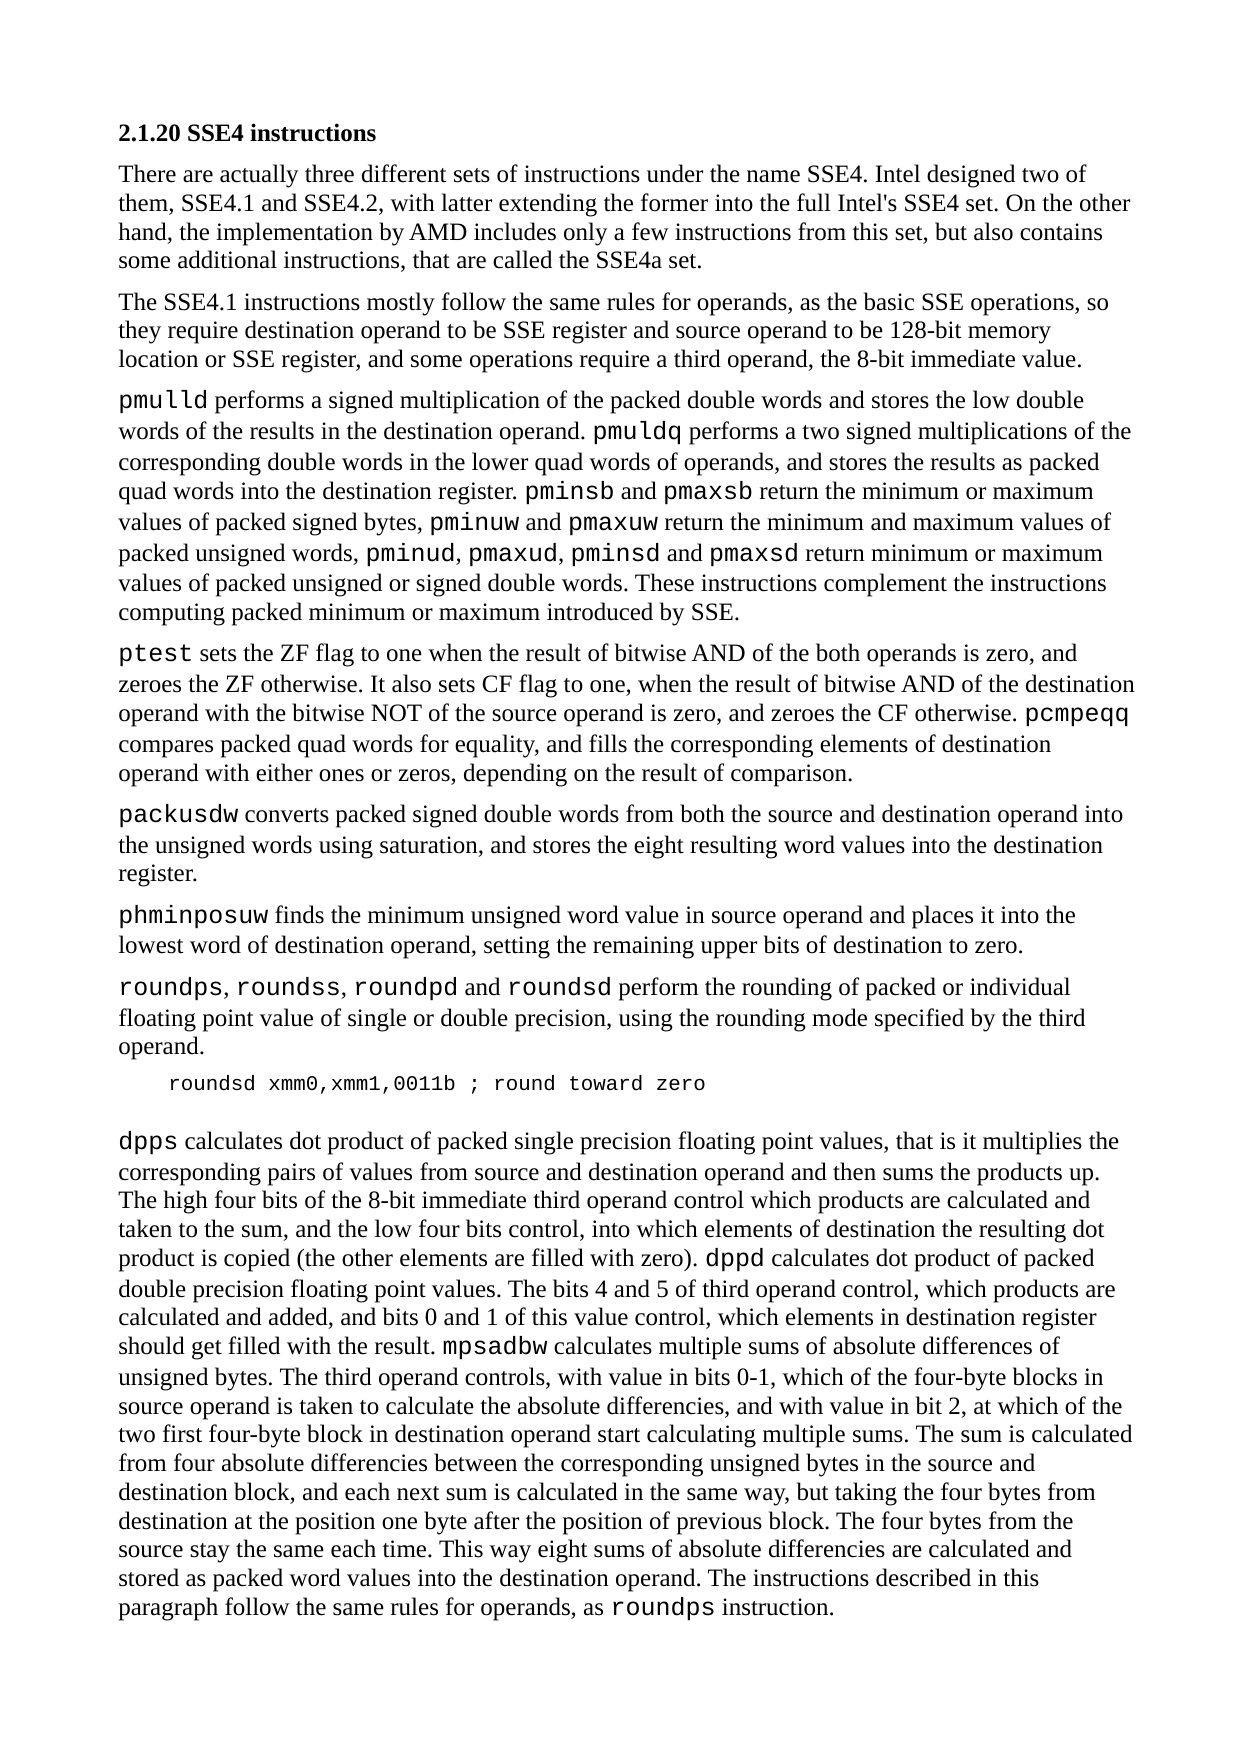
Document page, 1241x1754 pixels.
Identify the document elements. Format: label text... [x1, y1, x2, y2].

text roundps, roundss, roundpd and roundsd perform the rounding of packed or individual floating point value of single or double precision, using the rounding mode specified by the third operand. [118, 972, 1137, 1060]
subtitle 2.1.20 SSE4 instructions [118, 118, 1137, 147]
text dpps calculates dot product of packed single precision floating point values, that is it multiplies the corresponding pairs of values from source and destination operand and then sums the products up. The high four bits of the 8-bit immediate third operand control which products are calculated and taken to the sum, and the low four bits control, into which elements of destination the resulting dot product is copied (the other elements are filled with zero). dppd calculates dot product of packed double precision floating point values. The bits 4 and 5 of third operand control, which products are calculated and added, and bits 0 and 1 of this value control, which elements in destination register should get filled with the result. mpsadbw calculates multiple sums of absolute differences of unsigned bytes. The third operand controls, with value in bits 0-1, which of the four-byte blocks in source operand is taken to calculate the absolute differencies, and with value in bit 2, at which of the two first four-byte block in destination operand start calculating multiple sums. The sum is calculated from four absolute differencies between the corresponding unsigned bytes in the source and destination block, and each next sum is calculated in the same way, but taking the four bytes from destination at the position one byte after the position of previous block. The four bytes from the source stay the same each time. This way eight sums of absolute differencies are calculated and stored as packed word values into the destination operand. The instructions described in this paragraph follow the same rules for operands, as roundps instruction. [118, 1126, 1137, 1623]
text ptest sets the ZF flag to one when the result of bitwise AND of the both operands is zero, and zeroes the ZF otherwise. It also sets CF flag to one, when the result of bitwise AND of the destination operand with the bitwise NOT of the source operand is zero, and zeroes the CF otherwise. pcmpeqq compares packed quad words for equality, and fills the corresponding elements of destination operand with either ones or zeros, depending on the result of comparison. [118, 638, 1137, 786]
text roundsd xmm0,xmm1,0011b ; round toward zero [118, 1073, 1137, 1096]
text phminposuw finds the minimum unsigned word value in source operand and places it into the lowest word of destination operand, setting the remaining upper bits of destination to zero. [118, 900, 1137, 959]
text The SSE4.1 instructions mostly follow the same rules for operands, as the basic SSE operations, so they require destination operand to be SSE register and source operand to be 128-bit memory location or SSE register, and some operations require a third operand, the 8-bit immediate value. [118, 287, 1137, 373]
text pmulld performs a signed multiplication of the packed double words and stores the low double words of the results in the destination operand. pmuldq performs a two signed multiplications of the corresponding double words in the lower quad words of operands, and stores the results as packed quad words into the destination register. pminsb and pmaxsb return the minimum or maximum values of packed signed bytes, pminuw and pmaxuw return the minimum and maximum values of packed unsigned words, pminud, pmaxud, pminsd and pmaxsd return minimum or maximum values of packed unsigned or signed double words. These instructions complement the instructions computing packed minimum or maximum introduced by SSE. [118, 386, 1137, 626]
text packusdw converts packed signed double words from both the source and destination operand into the unsigned words using saturation, and stores the eight resulting word values into the destination register. [118, 799, 1137, 887]
text There are actually three different sets of instructions under the name SSE4. Intel designed two of them, SSE4.1 and SSE4.2, with latter extending the former into the full Intel's SSE4 set. On the other hand, the implementation by AMD includes only a few instructions from this set, but also contains some additional instructions, that are called the SSE4a set. [118, 159, 1137, 274]
